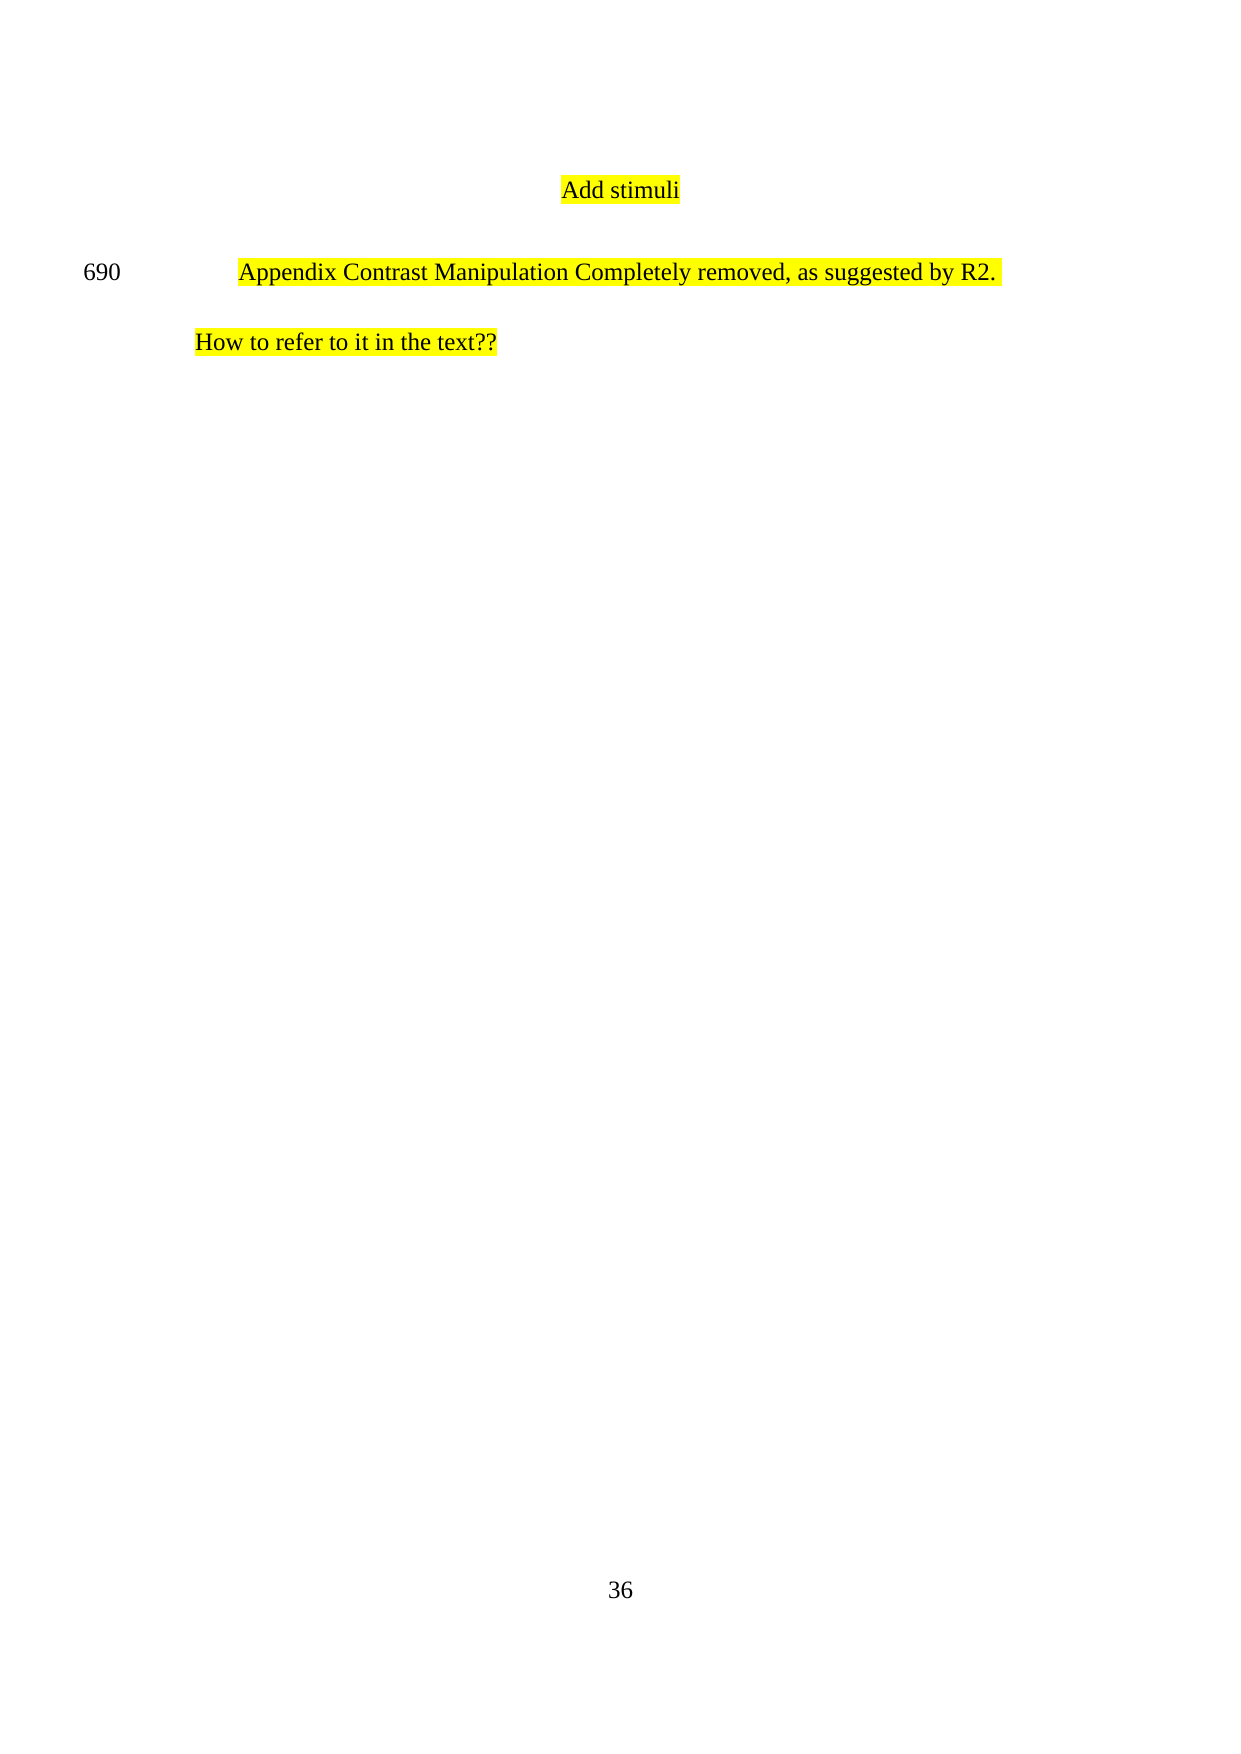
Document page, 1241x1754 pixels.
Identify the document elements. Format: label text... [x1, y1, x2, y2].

text How to refer to it in the text?? [150, 327, 1091, 356]
subtitle Appendix Contrast Manipulation Completely removed, as suggested by R2. [150, 257, 1091, 286]
subtitle Add stimuli [150, 175, 1091, 204]
